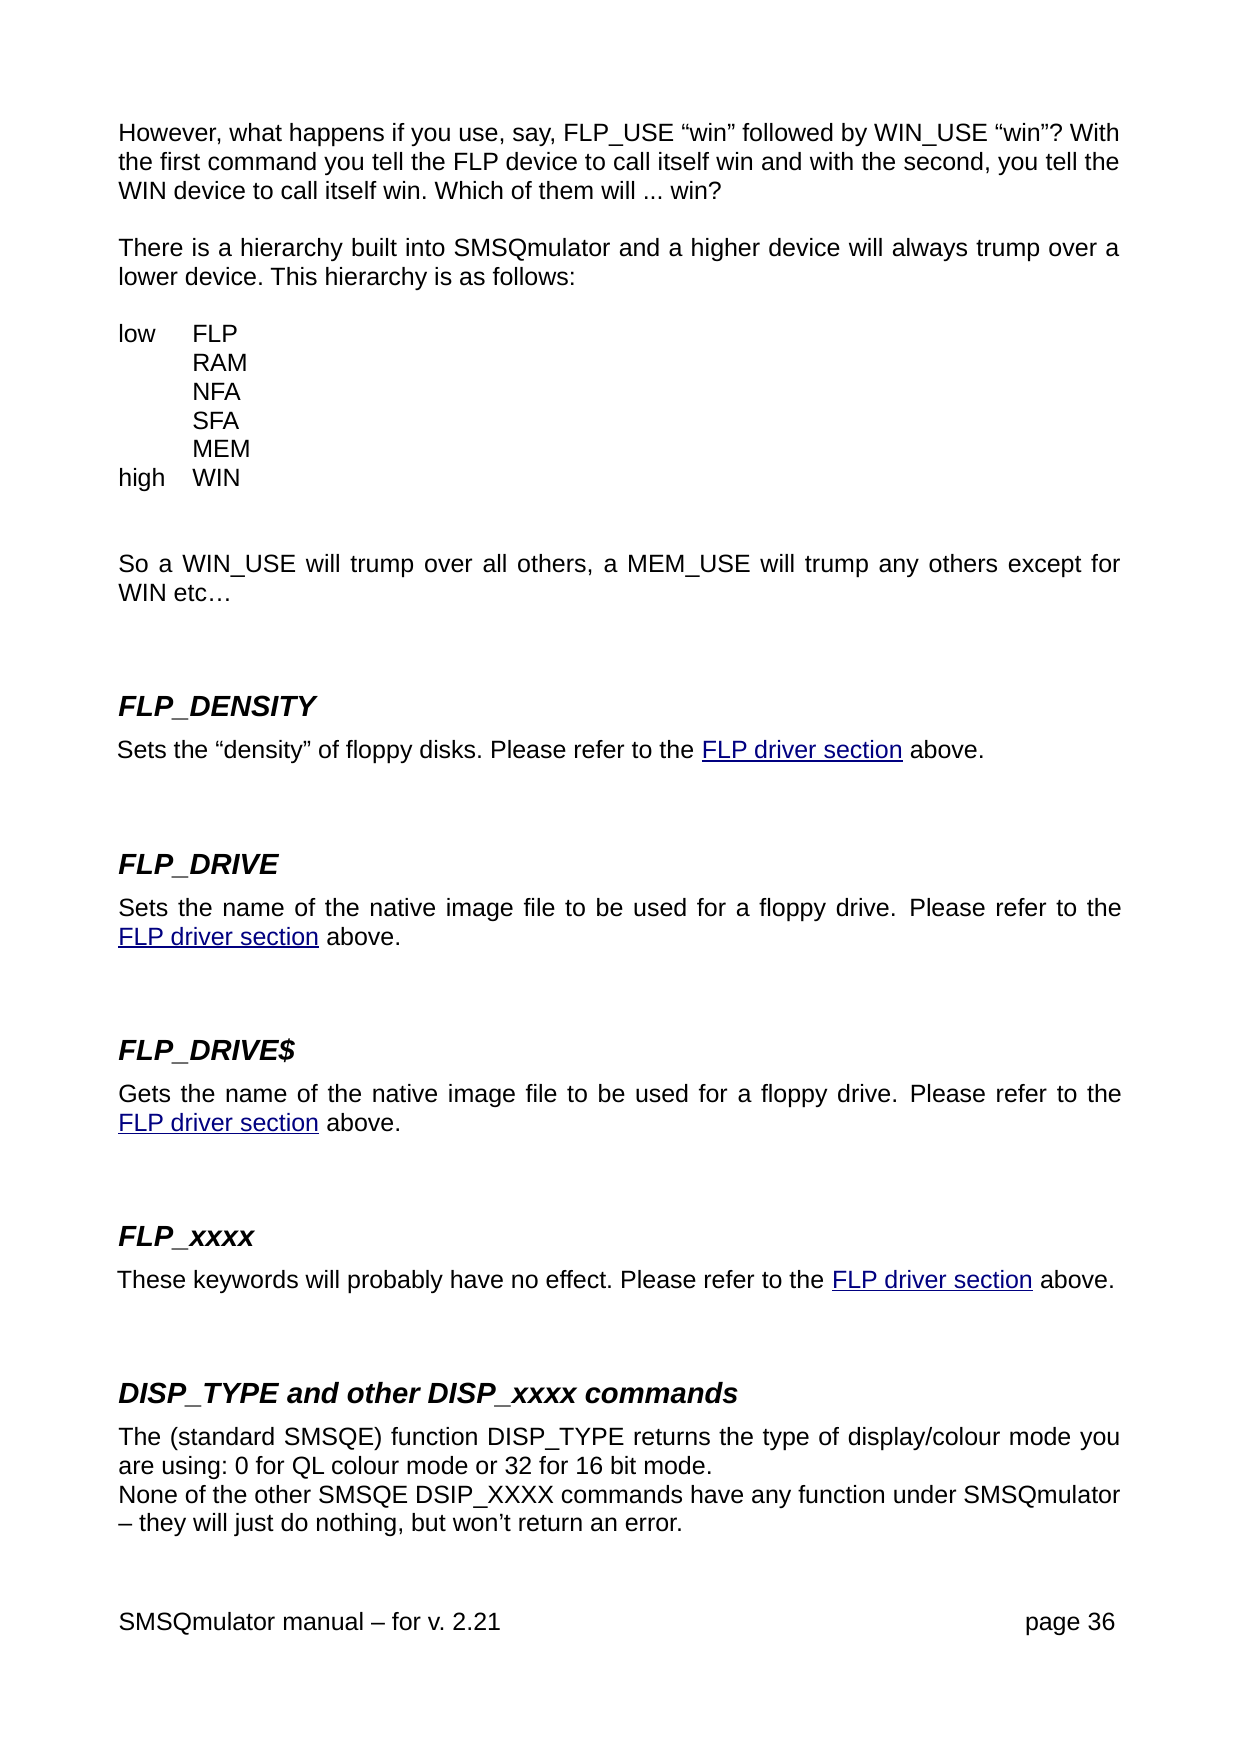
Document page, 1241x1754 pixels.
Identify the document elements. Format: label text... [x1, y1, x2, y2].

text Gets the name of the native image file to be used for a floppy drive. Please refer to the FLP driver section above. [118, 1079, 1122, 1136]
subtitle FLP_DRIVE [118, 847, 1122, 880]
text These keywords will probably have no effect. Please refer to the FLP driver section above. [117, 1265, 1122, 1293]
text So a WIN_USE will trump over all others, a MEM_USE will trump any others except for WIN etc… [118, 549, 1122, 607]
text Sets the “density” of floppy disks. Please refer to the FLP driver section above. [117, 735, 1122, 764]
subtitle FLP_xxxx [118, 1219, 1122, 1252]
subtitle DISP_TYPE and other DISP_xxxx commands [118, 1376, 1122, 1409]
subtitle FLP_DRIVE$ [118, 1033, 1122, 1066]
text None of the other SMSQE DSIP_XXXX commands have any function under SMSQmulator – they will just do nothing, but won’t return an error. [118, 1479, 1122, 1537]
subtitle FLP_DENSITY [118, 689, 1122, 723]
text MEM [118, 434, 1122, 463]
text Sets the name of the native image file to be used for a floppy drive. Please refer to the FLP driver section above. [118, 893, 1122, 950]
text SFA [118, 406, 1122, 434]
text There is a hierarchy built into SMSQmulator and a higher device will always trump over a lower device. This hierarchy is as follows: [118, 233, 1122, 291]
text NFA [118, 377, 1122, 406]
text The (standard SMSQE) function DISP_TYPE returns the type of display/colour mode you are using: 0 for QL colour mode or 32 for 16 bit mode. [118, 1422, 1122, 1479]
text low FLP [118, 319, 1122, 348]
text However, what happens if you use, say, FLP_USE “win” followed by WIN_USE “win”? With the first command you tell the FLP device to call itself win and with the second, you tell the WIN device to call itself win. Which of them will ... win? [118, 118, 1122, 204]
text RAM [118, 348, 1122, 377]
text high WIN [118, 463, 1122, 492]
